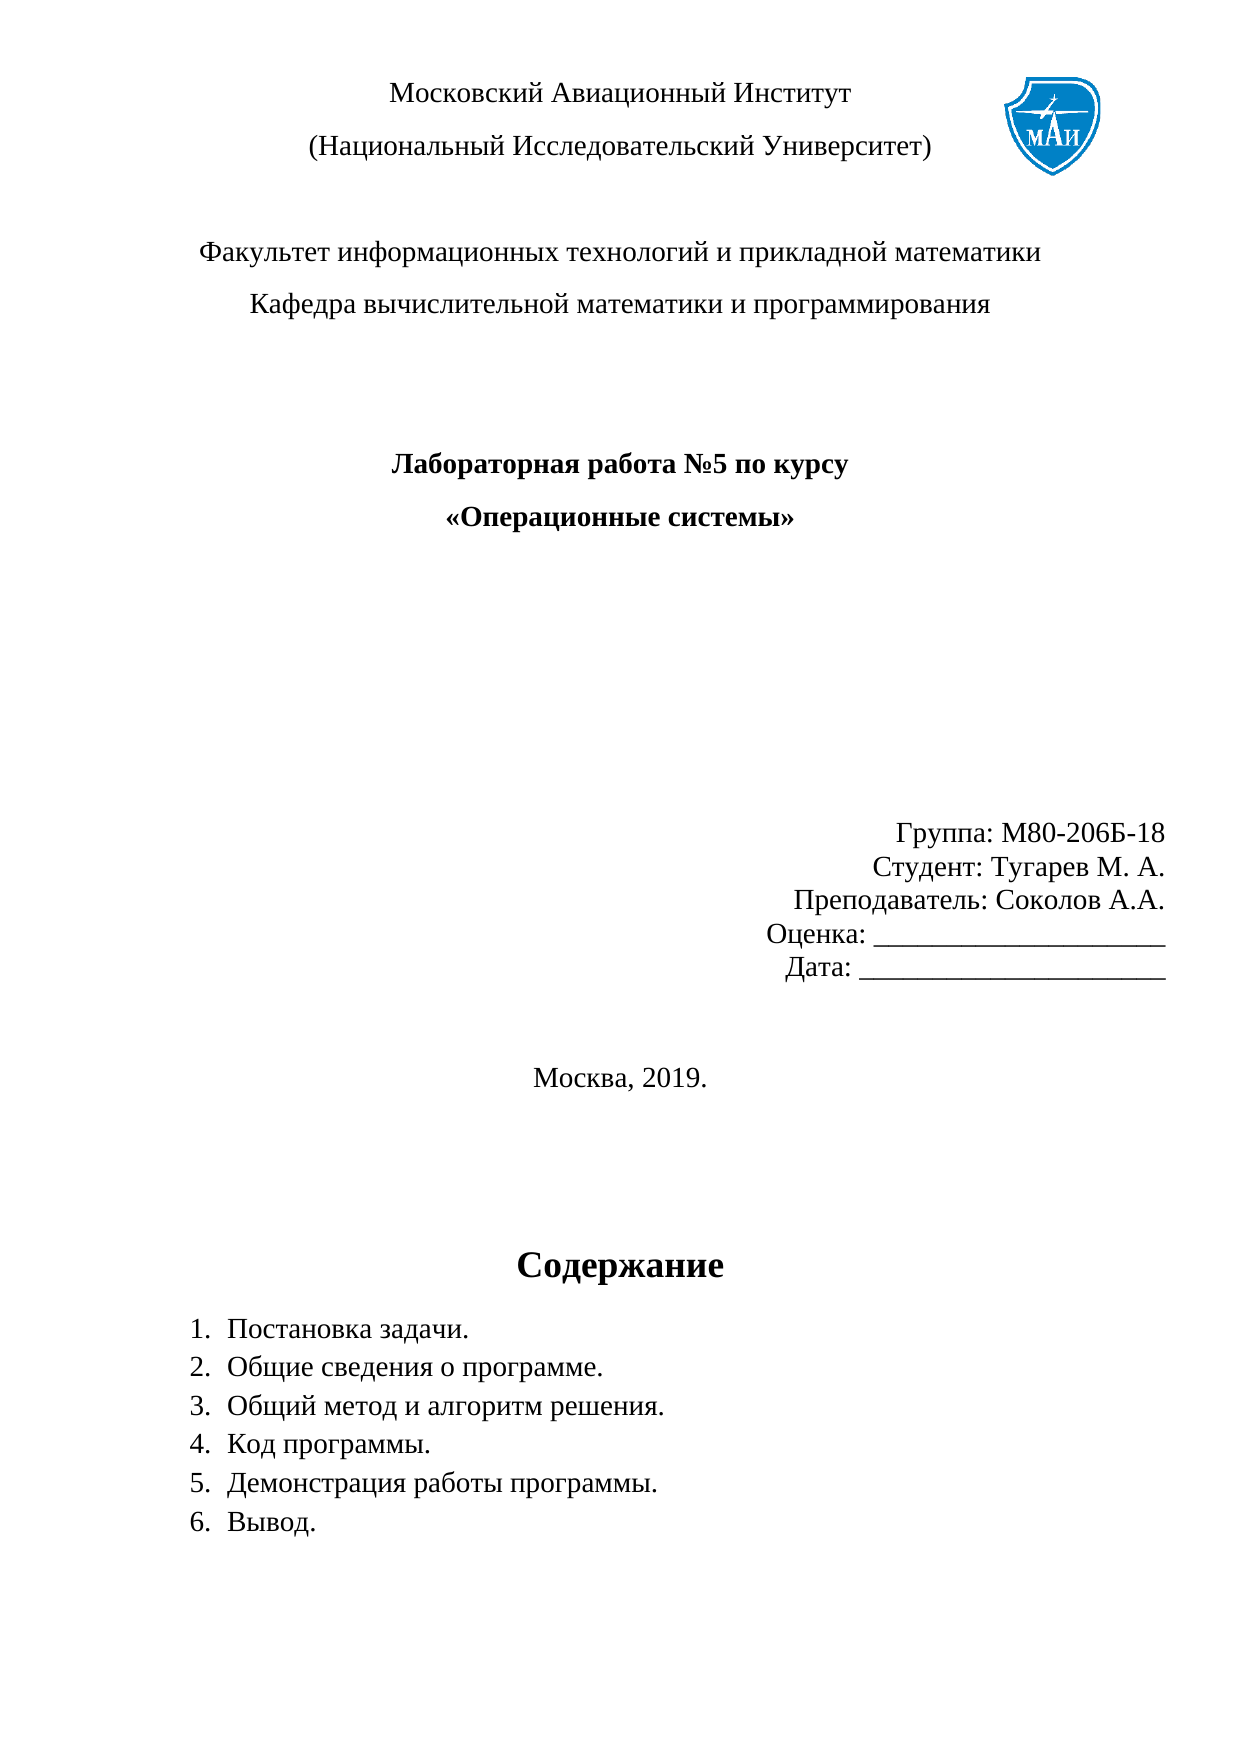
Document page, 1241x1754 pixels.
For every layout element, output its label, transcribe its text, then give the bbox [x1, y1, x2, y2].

text Лабораторная работа №5 по курсу [75, 446, 1165, 480]
text Оценка: ____________________ [75, 916, 1165, 949]
list Демонстрация работы программы. [189, 1465, 1165, 1499]
text Московский Авиационный Институт [75, 75, 1165, 108]
list Общий метод и алгоритм решения. [189, 1388, 1165, 1422]
text [1101, 128, 1165, 161]
picture [1003, 77, 1101, 176]
text Преподаватель: Соколов А.А. [75, 882, 1165, 916]
list Общие сведения о программе. [189, 1349, 1165, 1383]
text Студент: Тугарев М. А. [75, 849, 1165, 882]
text «Операционные системы» [75, 499, 1165, 532]
text Группа: М80-206Б-18 [75, 815, 1165, 849]
subtitle Содержание [93, 1243, 1147, 1286]
text Факультет информационных технологий и прикладной математики [75, 234, 1165, 267]
list Вывод. [189, 1504, 1165, 1537]
list Постановка задачи. [189, 1311, 1165, 1344]
text (Национальный Исследовательский Университет) [75, 128, 1003, 161]
text Москва, 2019. [75, 1061, 1165, 1094]
list Код программы. [189, 1427, 1165, 1460]
text Дата: _____________________ [75, 949, 1165, 983]
text Кафедра вычислительной математики и программирования [75, 287, 1165, 320]
